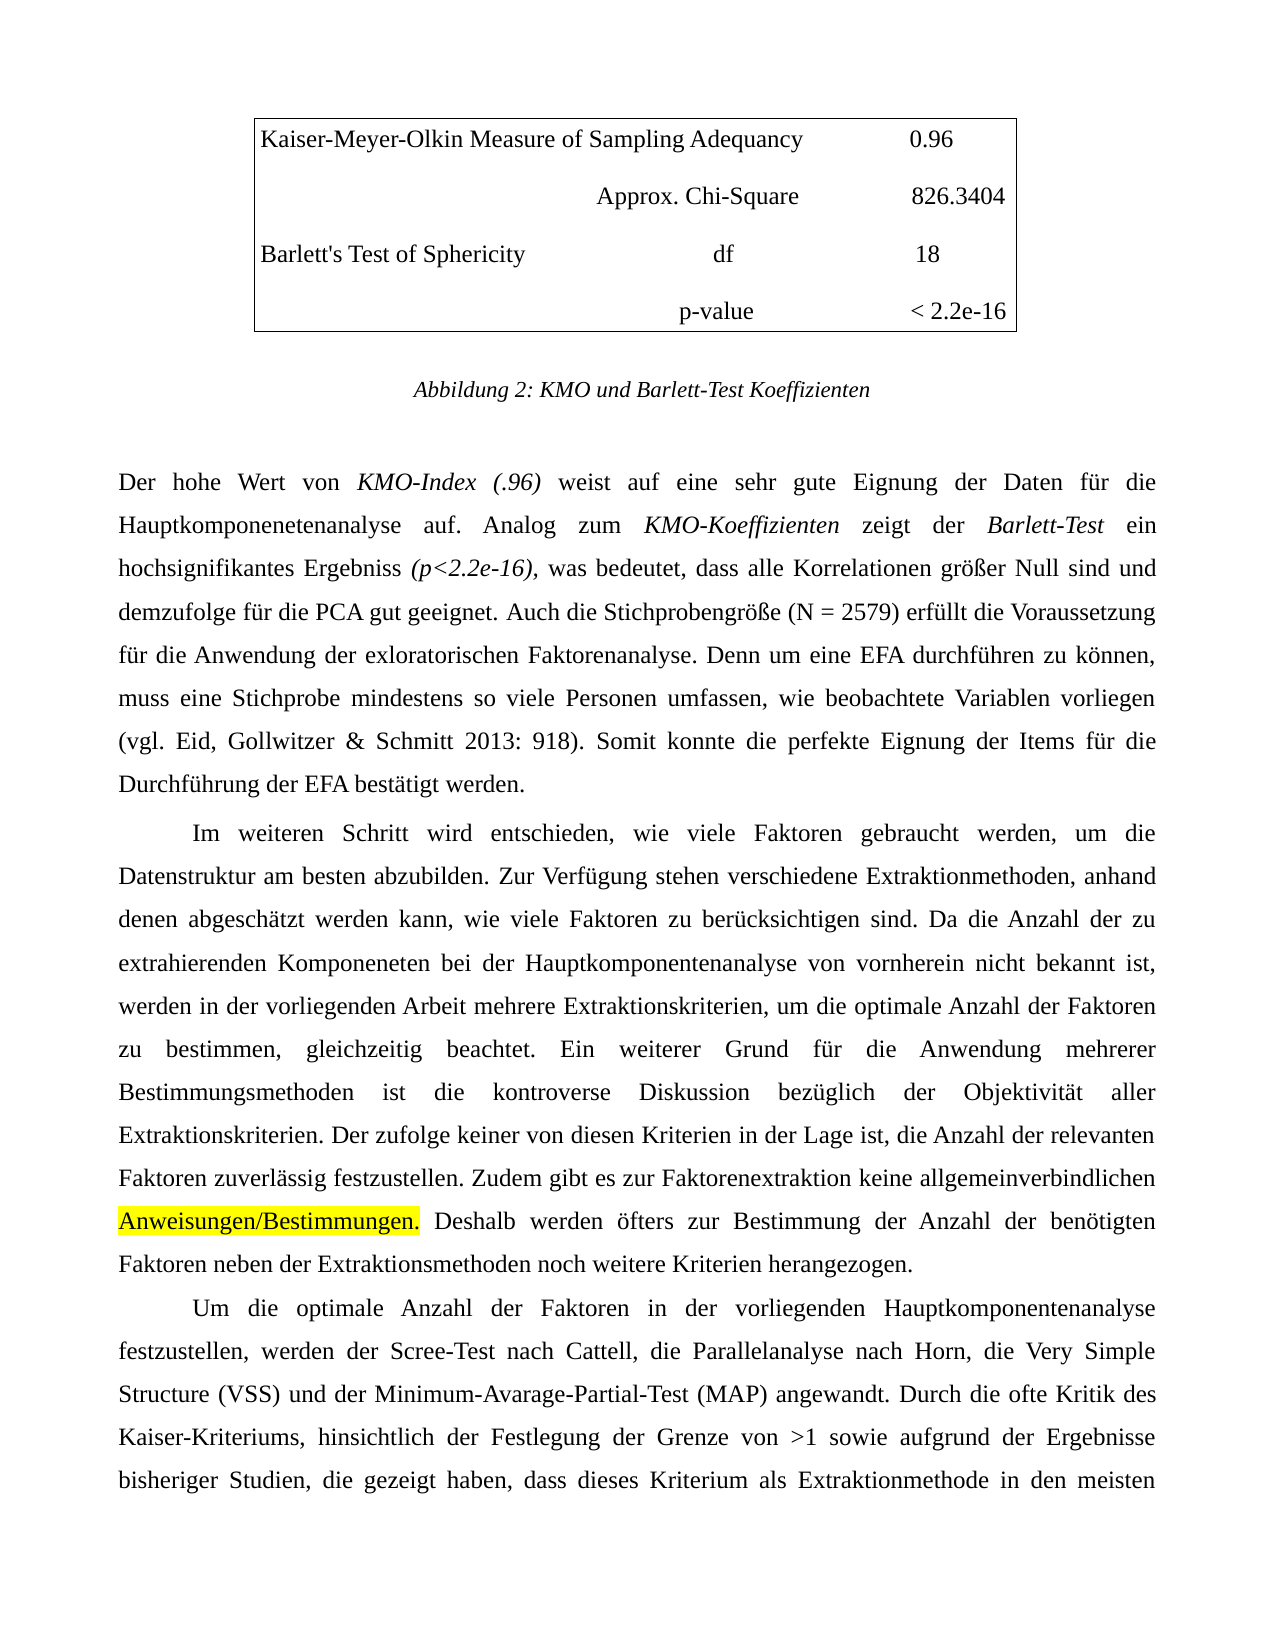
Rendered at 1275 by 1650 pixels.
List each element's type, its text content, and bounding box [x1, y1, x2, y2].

text Um die optimale Anzahl der Faktoren in der vorliegenden Hauptkomponentenanalyse festzustellen, werden der Scree-Test nach Cattell, die Parallelanalyse nach Horn, die Very Simple Structure (VSS) und der Minimum-Avarage-Partial-Test (MAP) angewandt. Durch die ofte Kritik des Kaiser-Kriteriums, hinsichtlich der Festlegung der Grenze von >1 sowie aufgrund der Ergebnisse bisheriger Studien, die gezeigt haben, dass dieses Kriterium als Extraktionmethode in den meisten [118, 1293, 1157, 1494]
text Abbildung 2: KMO und Barlett-Test Koeffizienten [118, 376, 1157, 403]
text Im weiteren Schritt wird entschieden, wie viele Faktoren gebraucht werden, um die Datenstruktur am besten abzubilden. Zur Verfügung stehen verschiedene Extraktionmethoden, anhand denen abgeschätzt werden kann, wie viele Faktoren zu berücksichtigen sind. Da die Anzahl der zu extrahierenden Komponeneten bei der Hauptkomponentenanalyse von vornherein nicht bekannt ist, werden in der vorliegenden Arbeit mehrere Extraktionskriterien, um die optimale Anzahl der Faktoren zu bestimmen, gleichzeitig beachtet. Ein weiterer Grund für die Anwendung mehrerer Bestimmungsmethoden ist die kontroverse Diskussion bezüglich der Objektivität aller Extraktionskriterien. Der zufolge keiner von diesen Kriterien in der Lage ist, die Anzahl der relevanten Faktoren zuverlässig festzustellen. Zudem gibt es zur Faktorenextraktion keine allgemeinverbindlichen Anweisungen/Bestimmungen. Deshalb werden öfters zur Bestimmung der Anzahl der benötigten Faktoren neben der Extraktionsmethoden noch weitere Kriterien herangezogen. [118, 818, 1157, 1278]
text Der hohe Wert von KMO-Index (.96) weist auf eine sehr gute Eignung der Daten für die Hauptkomponenetenanalyse auf. Analog zum KMO-Koeffizienten zeigt der Barlett-Test ein hochsignifikantes Ergebniss (p<2.2e-16), was bedeutet, dass alle Korrelationen größer Null sind und demzufolge für die PCA gut geeignet. Auch die Stichprobengröße (N = 2579) erfüllt die Voraussetzung für die Anwendung der exloratorischen Faktorenanalyse. Denn um eine EFA durchführen zu können, muss eine Stichprobe mindestens so viele Personen umfassen, wie beobachtete Variablen vorliegen (vgl. Eid, Gollwitzer & Schmitt 2013: 918). Somit konnte die perfekte Eignung der Items für die Durchführung der EFA bestätigt werden. [118, 467, 1157, 798]
table_cell Kaiser-Meyer-Olkin Measure of Sampling Adequancy 0.96 Approx. Chi-Square 826.3404 Barlett's Test of Sphericity df 18 p-value < 2.2e-16 [255, 119, 1016, 331]
